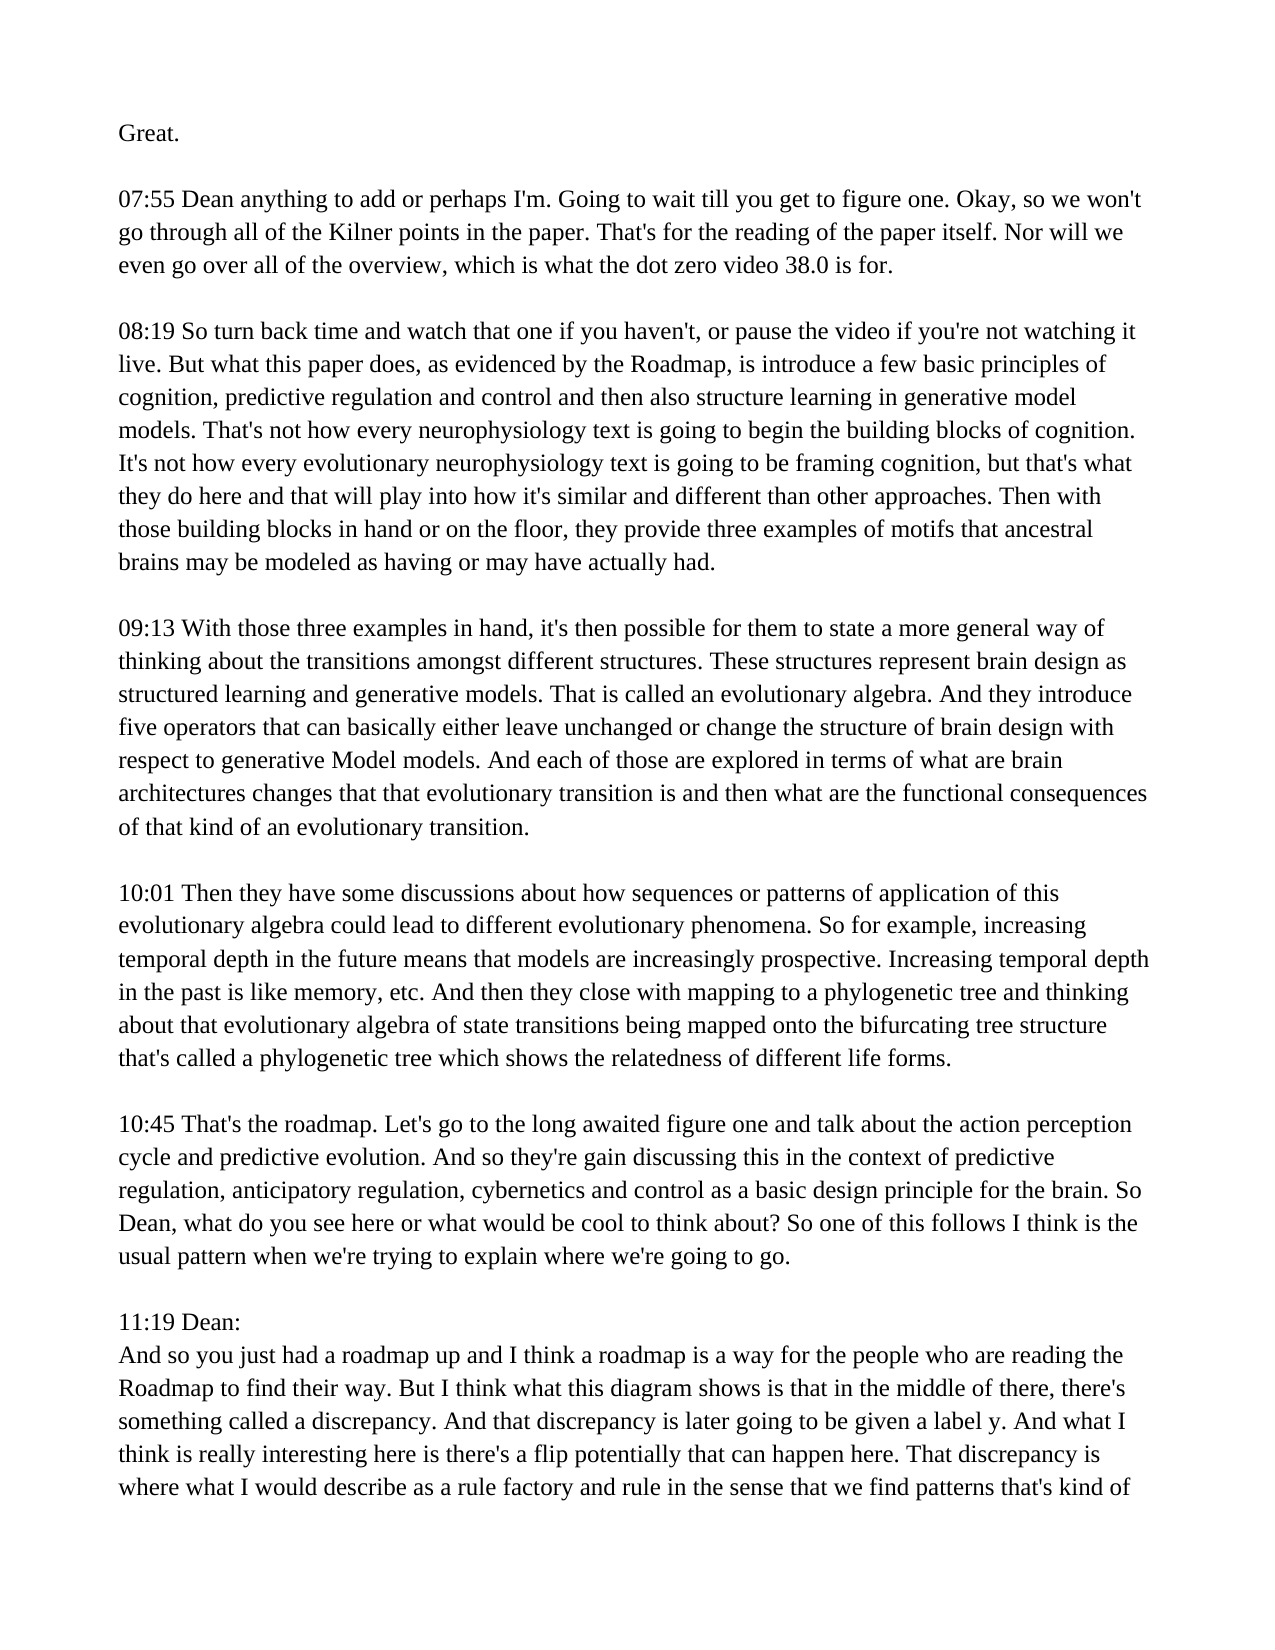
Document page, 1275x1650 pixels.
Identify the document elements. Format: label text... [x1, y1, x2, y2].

text Great. 07:55 Dean anything to add or perhaps I'm. Going to wait till you get to figure one. Okay, so we won't go through all of the Kilner points in the paper. That's for the reading of the paper itself. Nor will we even go over all of the overview, which is what the dot zero video 38.0 is for. 08:19 So turn back time and watch that one if you haven't, or pause the video if you're not watching it live. But what this paper does, as evidenced by the Roadmap, is introduce a few basic principles of cognition, predictive regulation and control and then also structure learning in generative model models. That's not how every neurophysiology text is going to begin the building blocks of cognition. It's not how every evolutionary neurophysiology text is going to be framing cognition, but that's what they do here and that will play into how it's similar and different than other approaches. Then with those building blocks in hand or on the floor, they provide three examples of motifs that ancestral brains may be modeled as having or may have actually had. 09:13 With those three examples in hand, it's then possible for them to state a more general way of thinking about the transitions amongst different structures. These structures represent brain design as structured learning and generative models. That is called an evolutionary algebra. And they introduce five operators that can basically either leave unchanged or change the structure of brain design with respect to generative Model models. And each of those are explored in terms of what are brain architectures changes that that evolutionary transition is and then what are the functional consequences of that kind of an evolutionary transition. 10:01 Then they have some discussions about how sequences or patterns of application of this evolutionary algebra could lead to different evolutionary phenomena. So for example, increasing temporal depth in the future means that models are increasingly prospective. Increasing temporal depth in the past is like memory, etc. And then they close with mapping to a phylogenetic tree and thinking about that evolutionary algebra of state transitions being mapped onto the bifurcating tree structure that's called a phylogenetic tree which shows the relatedness of different life forms. 10:45 That's the roadmap. Let's go to the long awaited figure one and talk about the action perception cycle and predictive evolution. And so they're gain discussing this in the context of predictive regulation, anticipatory regulation, cybernetics and control as a basic design principle for the brain. So Dean, what do you see here or what would be cool to think about? So one of this follows I think is the usual pattern when we're trying to explain where we're going to go. 11:19 Dean: And so you just had a roadmap up and I think a roadmap is a way for the people who are reading the Roadmap to find their way. But I think what this diagram shows is that in the middle of there, there's something called a discrepancy. And that discrepancy is later going to be given a label y. And what I think is really interesting here is there's a flip potentially that can happen here. That discrepancy is where what I would describe as a rule factory and rule in the sense that we find patterns that's kind of [118, 118, 1157, 1501]
